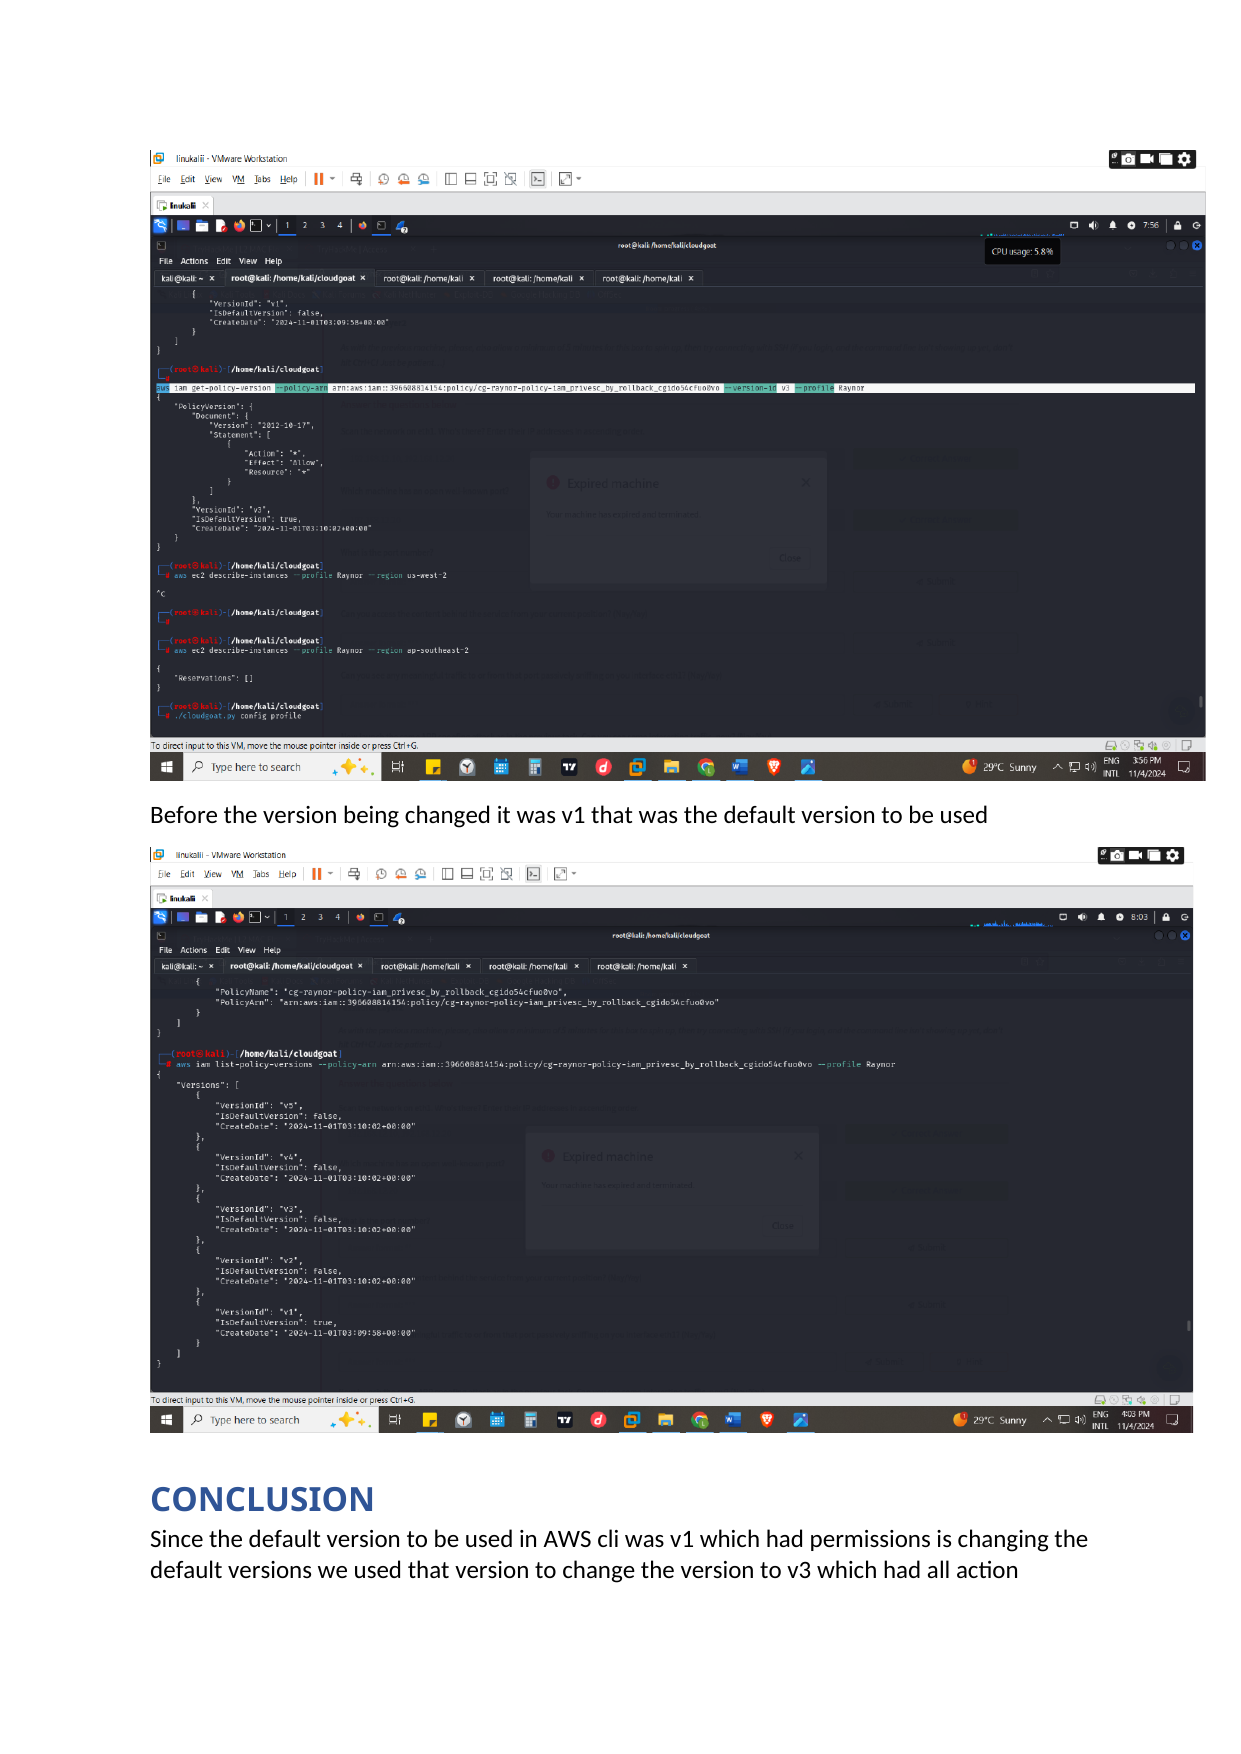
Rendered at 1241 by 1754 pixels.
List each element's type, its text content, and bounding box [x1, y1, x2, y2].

text Before the version being changed it was v1 that was the default version to be used [150, 799, 1090, 829]
subtitle CONCLUSION [150, 1476, 1090, 1521]
text Since the default version to be used in AWS cli was v1 which had permissions is changing the default versions we used that version to change the version to v3 which had all action [150, 1523, 1090, 1585]
